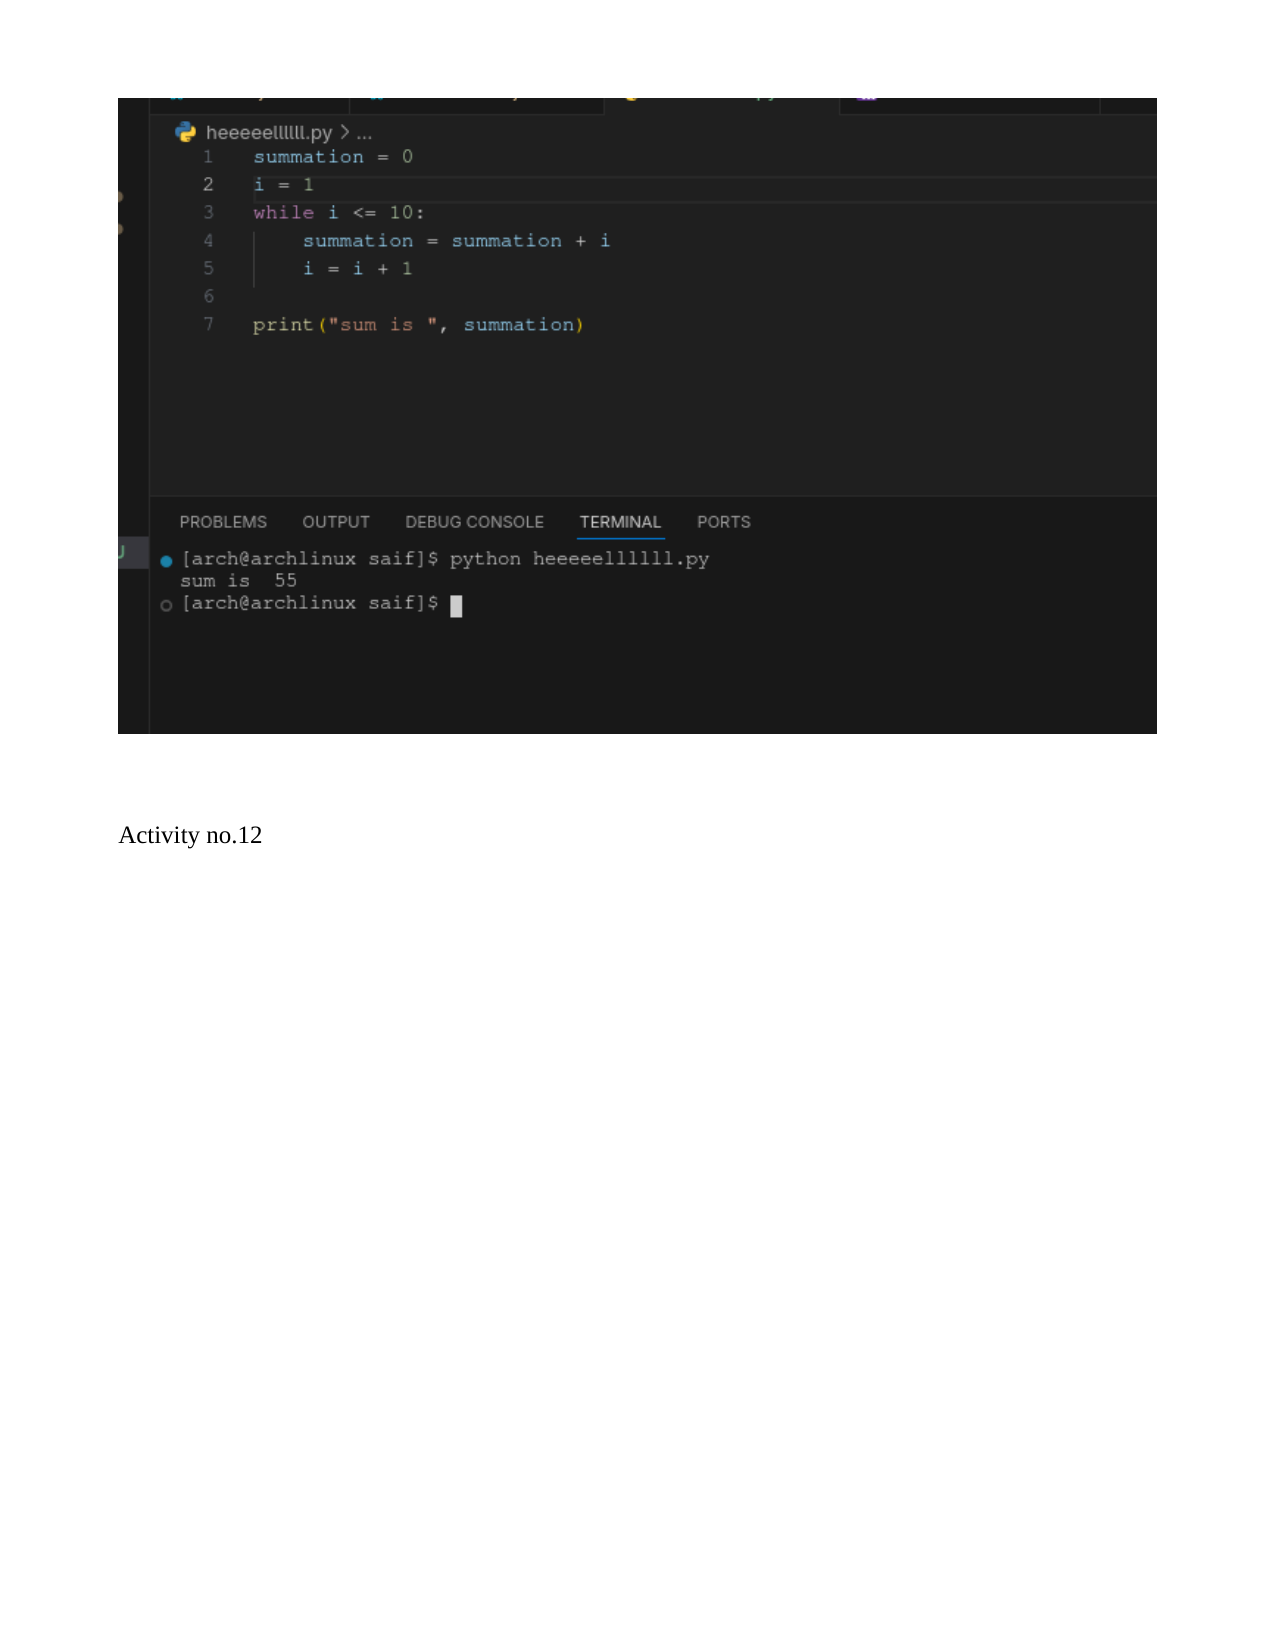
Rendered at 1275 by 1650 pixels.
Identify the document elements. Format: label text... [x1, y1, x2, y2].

picture [118, 98, 1157, 734]
text Activity no.12 [118, 820, 1157, 849]
